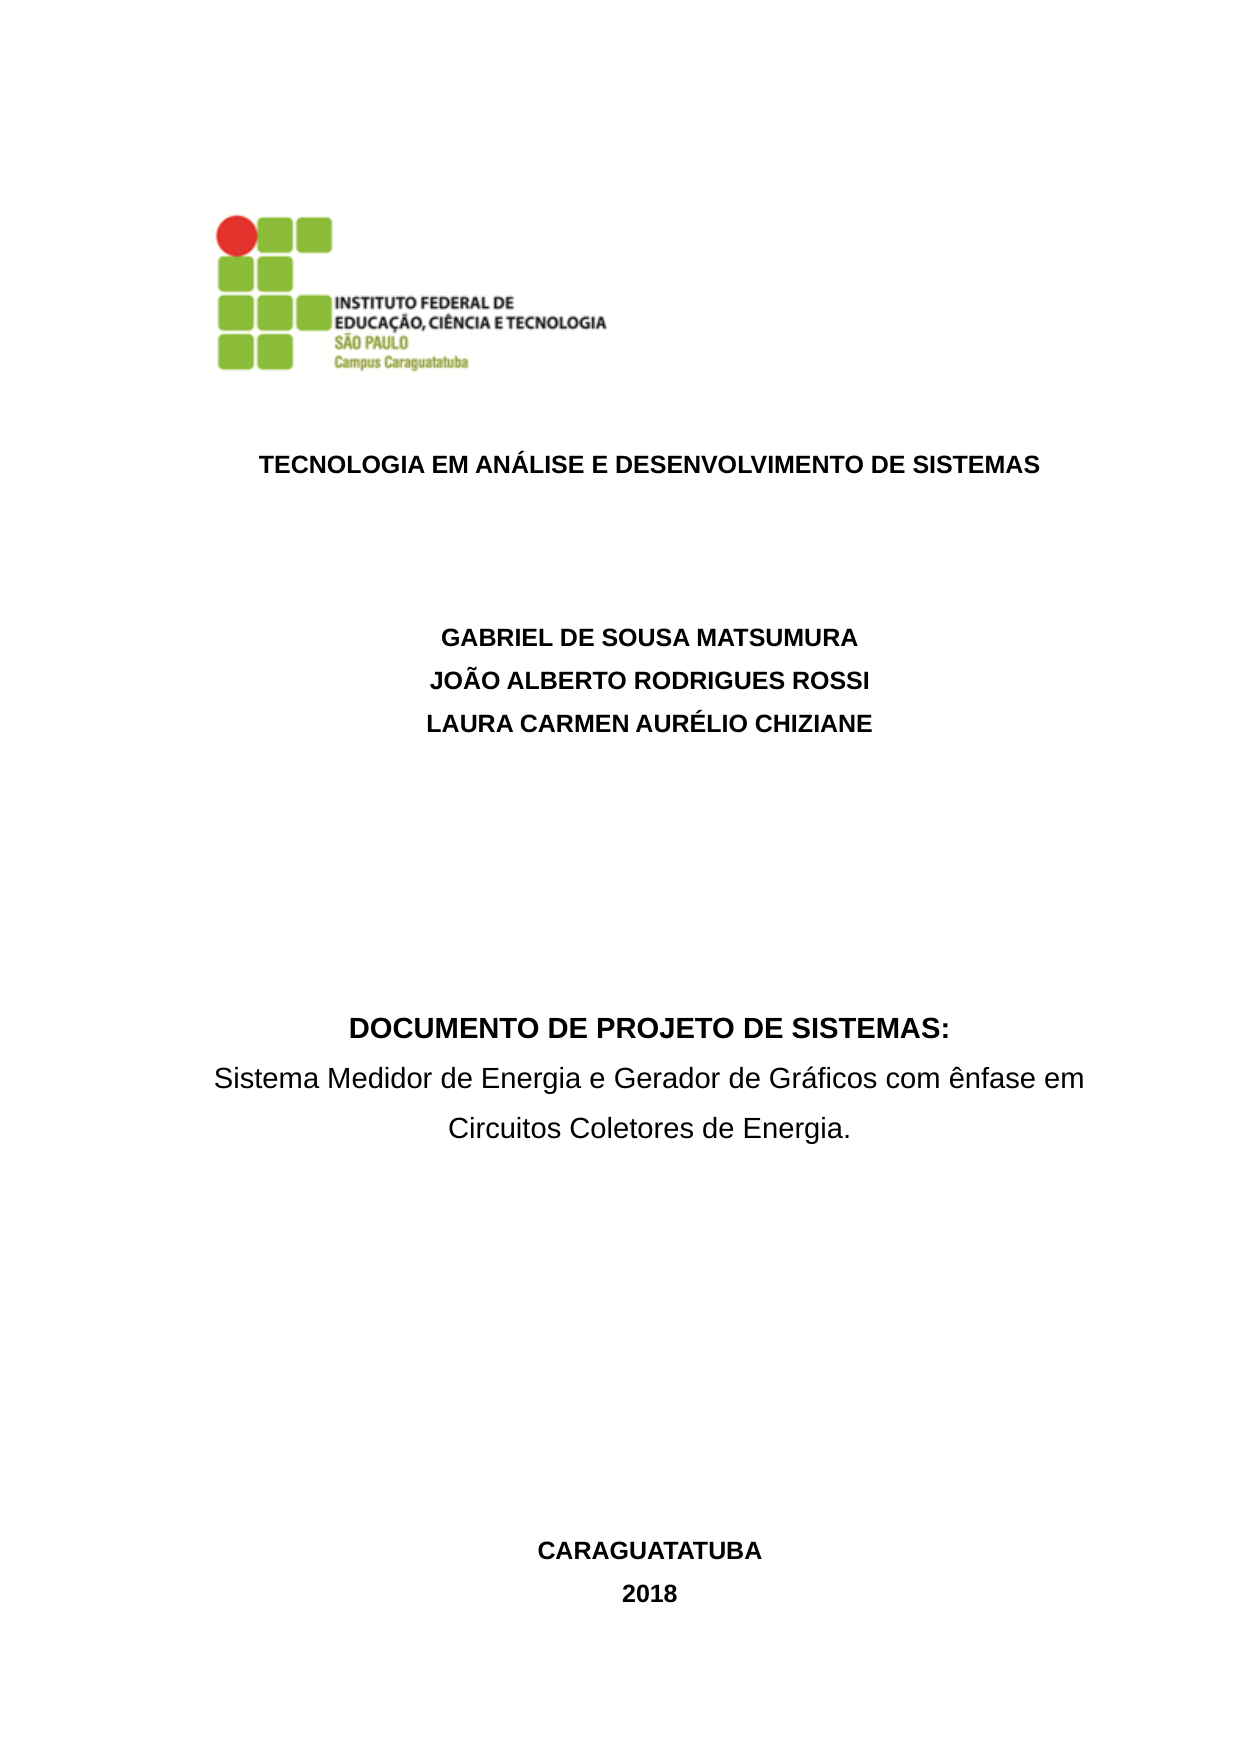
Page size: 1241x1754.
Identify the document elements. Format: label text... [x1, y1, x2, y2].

text JOÃO ALBERTO RODRIGUES ROSSI [177, 666, 1122, 695]
text LAURA CARMEN AURÉLIO CHIZIANE [177, 709, 1122, 738]
text TECNOLOGIA EM ANÁLISE E DESENVOLVIMENTO DE SISTEMAS [177, 450, 1122, 479]
text Sistema Medidor de Energia e Gerador de Gráficos com ênfase em Circuitos Coletores de Energia. [177, 1061, 1122, 1145]
picture [177, 177, 625, 393]
text GABRIEL DE SOUSA MATSUMURA [177, 623, 1122, 652]
text CARAGUATATUBA [177, 1536, 1122, 1564]
text 2018 [177, 1579, 1122, 1608]
text DOCUMENTO DE PROJETO DE SISTEMAS: [177, 1011, 1122, 1044]
